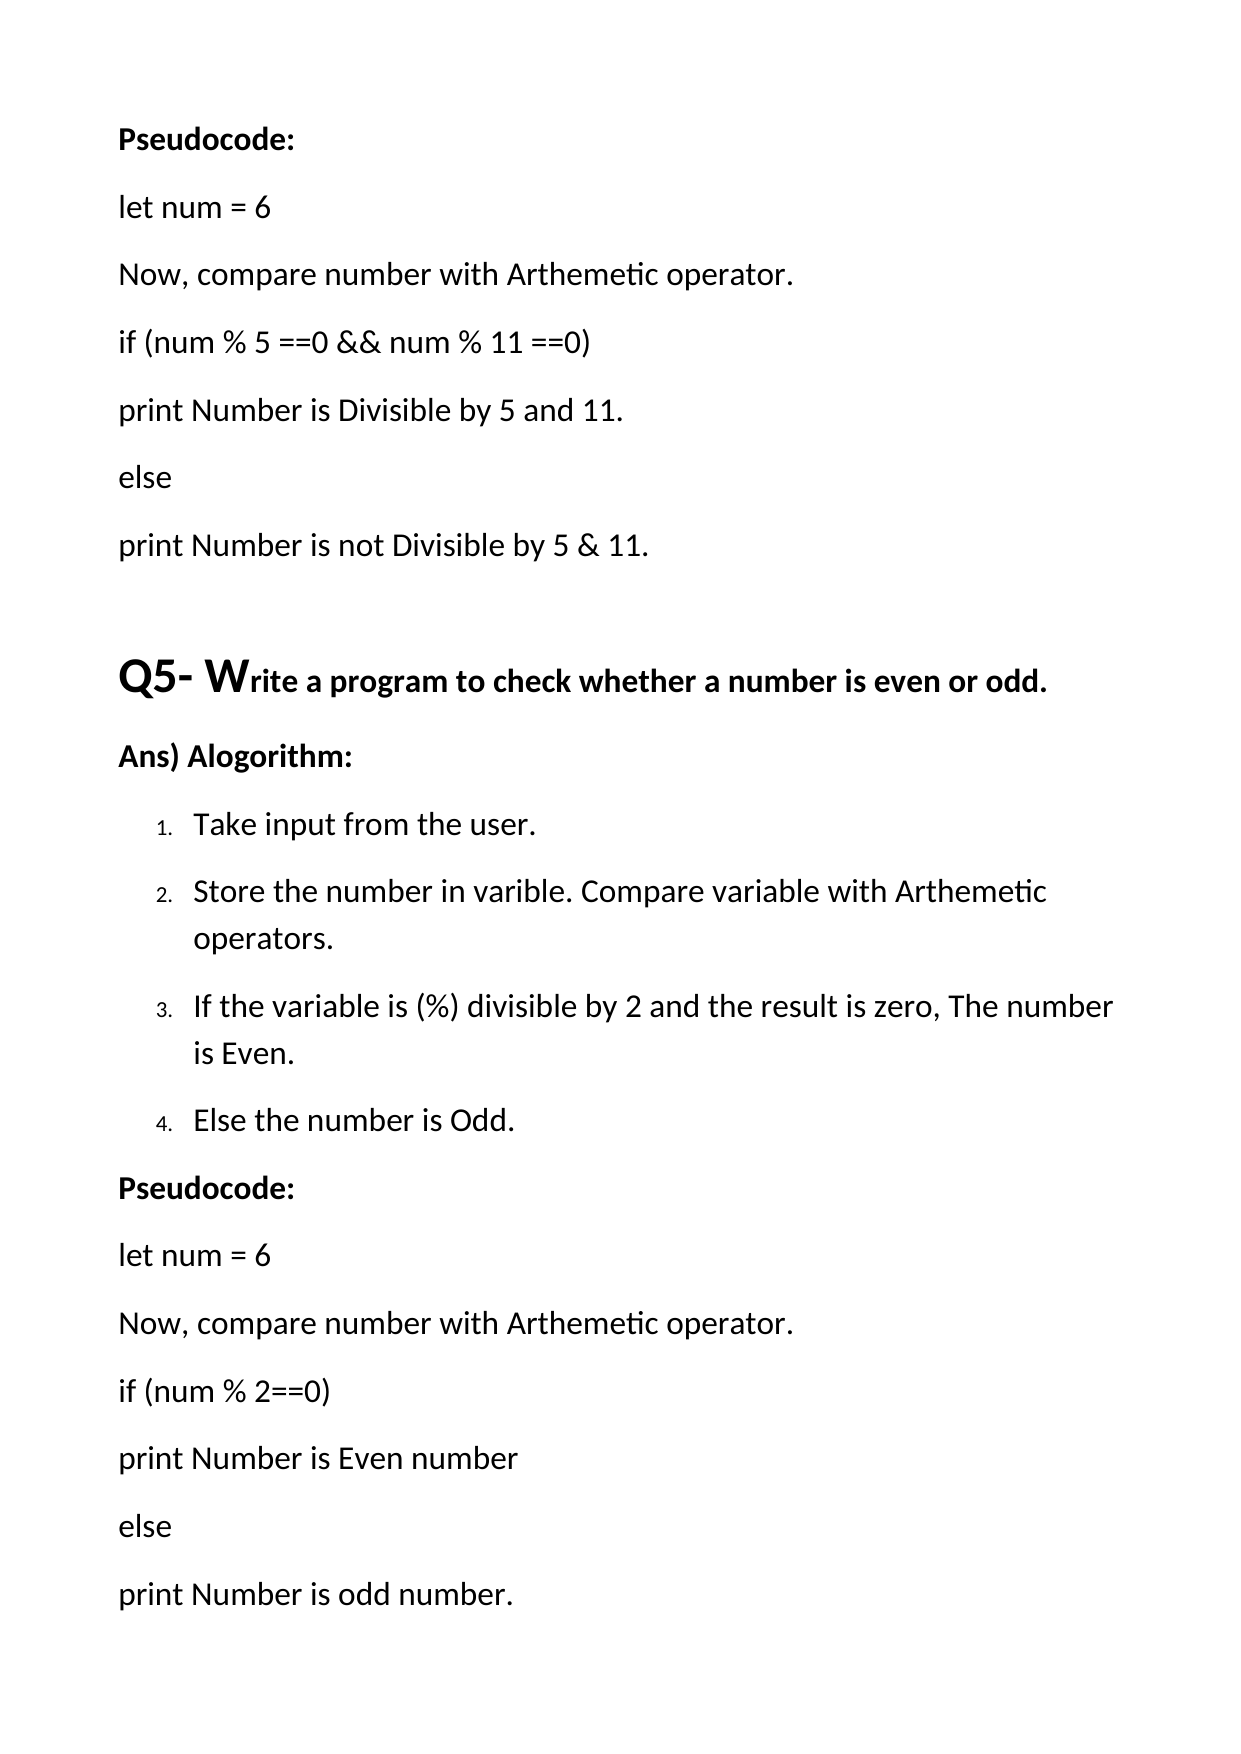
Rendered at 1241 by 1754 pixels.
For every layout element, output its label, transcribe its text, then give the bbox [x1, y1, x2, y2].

list Take input from the user. [156, 803, 1122, 844]
text else [118, 456, 1122, 497]
list Else the number is Odd. [156, 1099, 1122, 1140]
text Q5- Write a program to check whether a number is even or odd. [118, 644, 1122, 705]
text Pseudocode: [118, 118, 1122, 159]
text let num = 6 [118, 1234, 1122, 1275]
text Now, compare number with Arthemetic operator. [118, 253, 1122, 294]
text Ans) Alogorithm: [118, 735, 1122, 776]
text print Number is odd number. [118, 1572, 1122, 1613]
text print Number is Even number [118, 1437, 1122, 1478]
list Store the number in varible. Compare variable with Arthemetic operators. [156, 871, 1122, 958]
text print Number is Divisible by 5 and 11. [118, 388, 1122, 429]
text Pseudocode: [118, 1167, 1122, 1208]
text let num = 6 [118, 186, 1122, 226]
text print Number is not Divisible by 5 & 11. [118, 524, 1122, 564]
text ­­ [118, 591, 1122, 619]
text if (num % 5 ==0 && num % 11 ==0) [118, 321, 1122, 362]
text if (num % 2==0) [118, 1370, 1122, 1410]
text Now, compare number with Arthemetic operator. [118, 1302, 1122, 1343]
text else [118, 1505, 1122, 1546]
list If the variable is (%) divisible by 2 and the result is zero, The number is Even. [156, 985, 1122, 1072]
